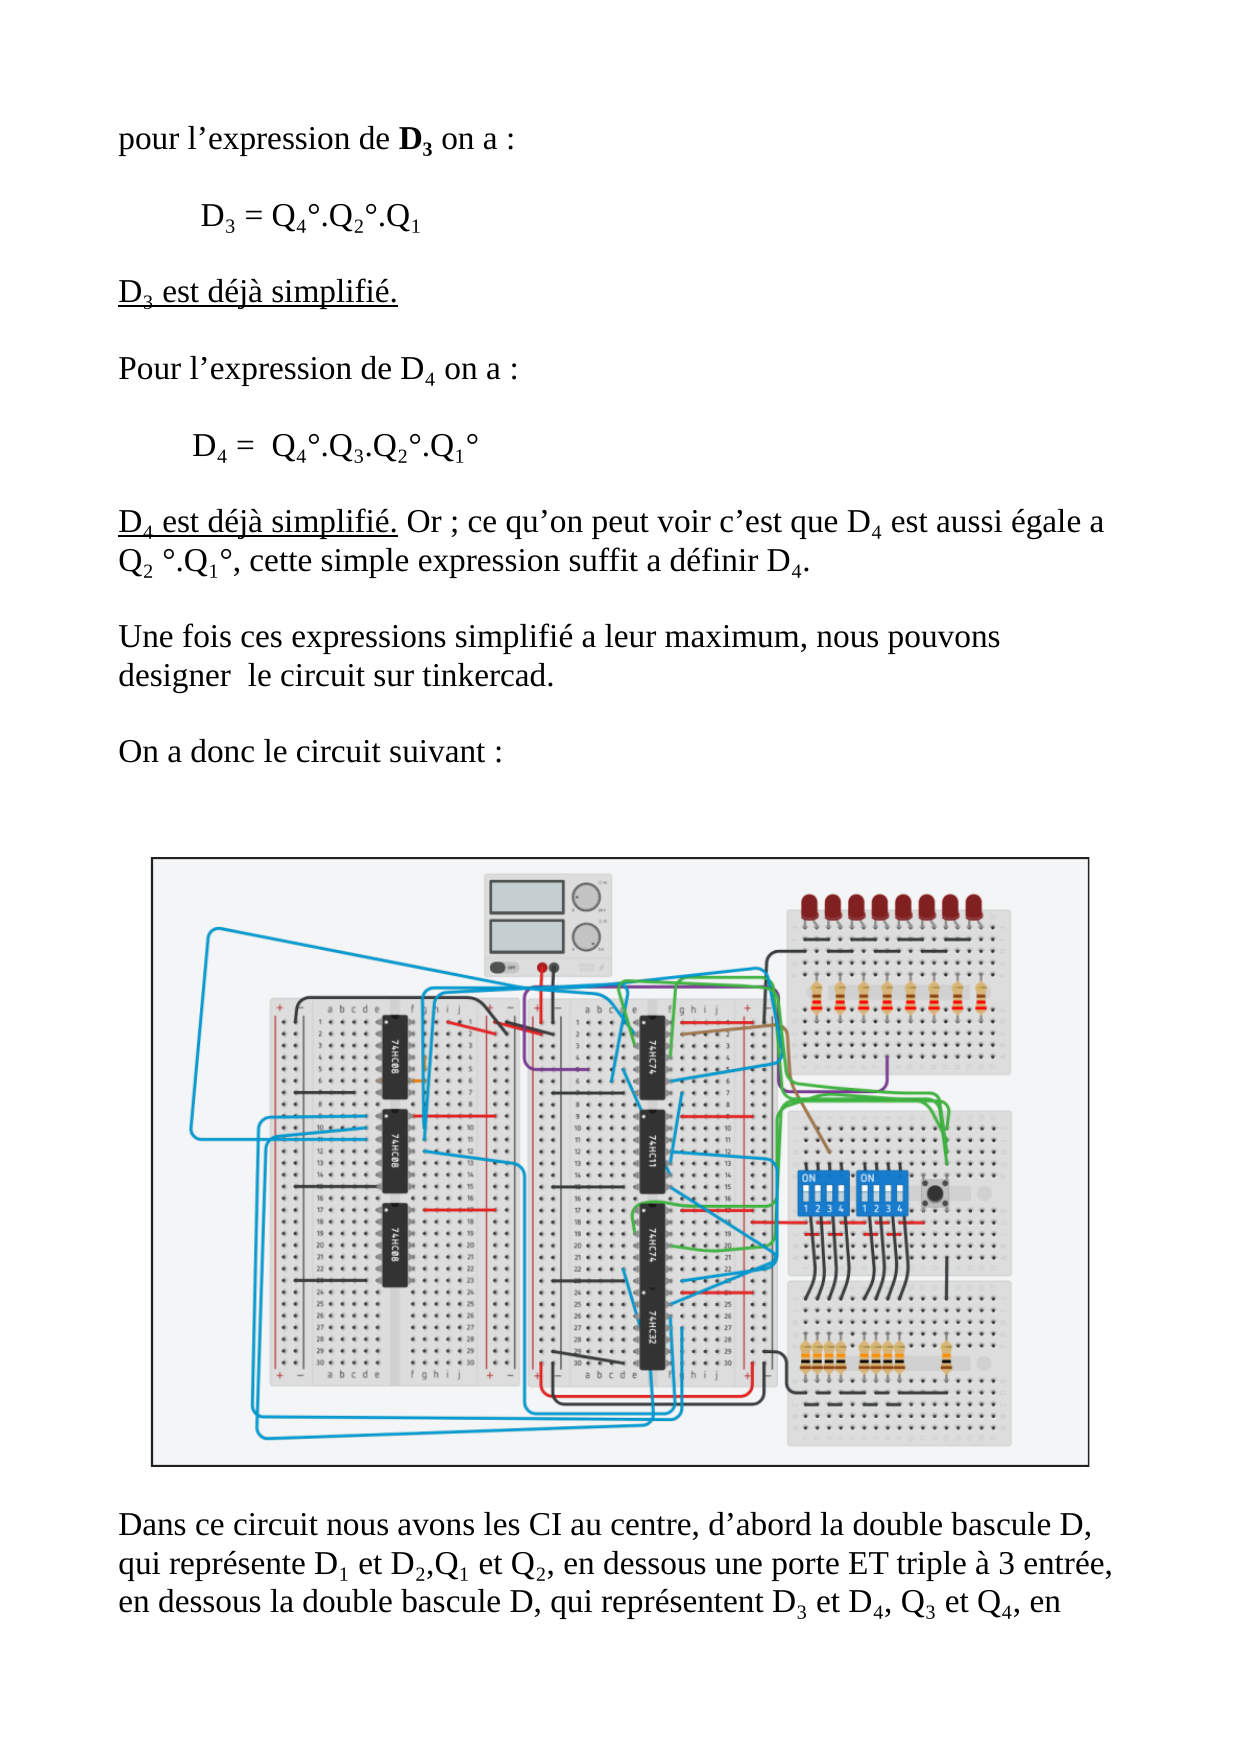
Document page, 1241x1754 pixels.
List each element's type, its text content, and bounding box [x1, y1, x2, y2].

text Dans ce circuit nous avons les CI au centre, d’abord la double bascule D, qui représente D₁ et D₂,Q₁ et Q₂, en dessous une porte ET triple à 3 entrée, en dessous la double bascule D, qui représentent D₃ et D₄, Q₃ et Q₄, en [118, 1505, 1122, 1620]
text D₃ est déjà simplifié. [118, 271, 1122, 310]
text pour l’expression de D₃ on a : [118, 118, 1122, 156]
picture [150, 857, 1090, 1467]
text D₄ est déjà simplifié. Or ; ce qu’on peut voir c’est que D₄ est aussi égale a [118, 501, 1122, 540]
text On a donc le circuit suivant : [118, 731, 1122, 770]
text D₃ = Q₄°.Q₂°.Q₁ [118, 195, 1122, 233]
text Q₂ °.Q₁°, cette simple expression suffit a définir D₄. [118, 540, 1122, 578]
text Une fois ces expressions simplifié a leur maximum, nous pouvons designer le circuit sur tinkercad. [118, 616, 1122, 693]
text D₄ = Q₄°.Q₃.Q₂°.Q₁° [118, 425, 1122, 463]
text Pour l’expression de D₄ on a : [118, 348, 1122, 386]
